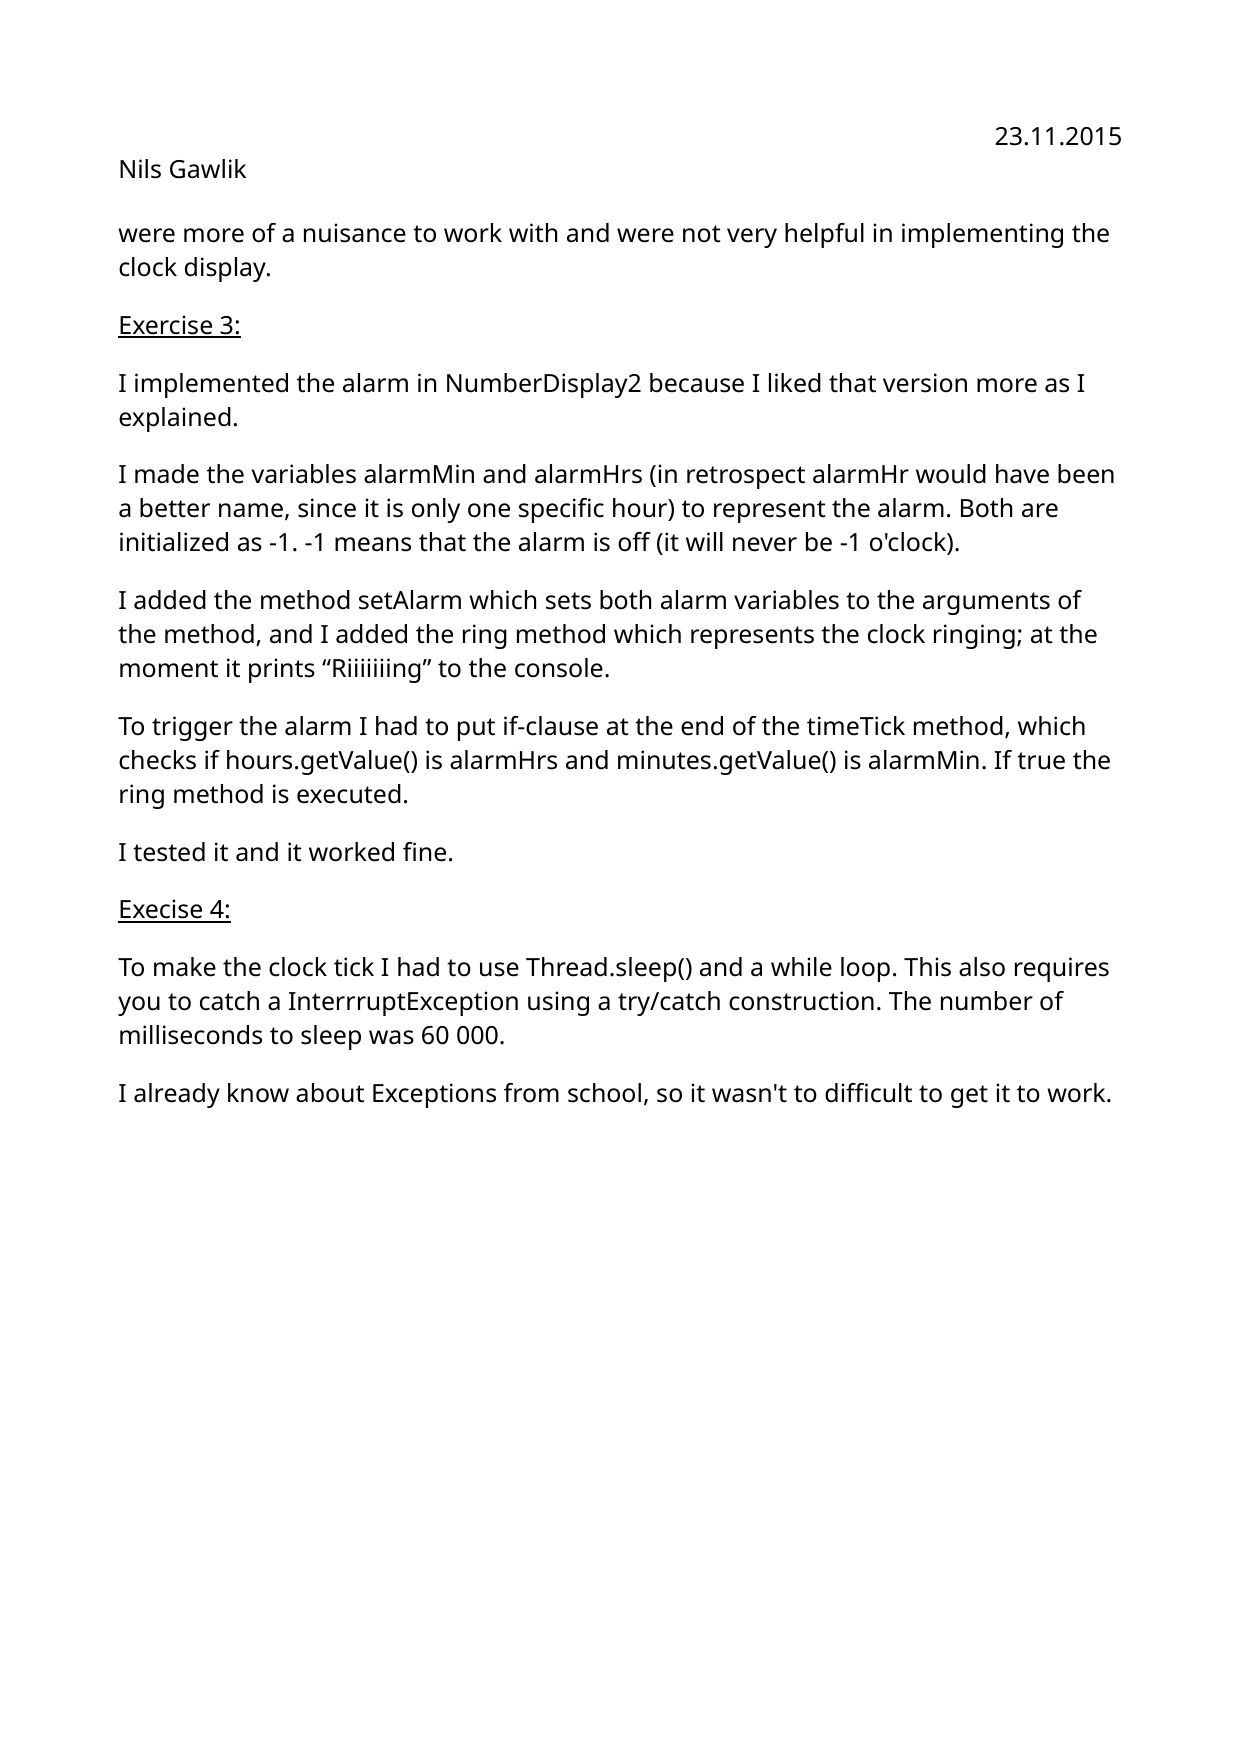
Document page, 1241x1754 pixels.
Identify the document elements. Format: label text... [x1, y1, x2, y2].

text To trigger the alarm I had to put if-clause at the end of the timeTick method, which checks if hours.getValue() is alarmHrs and minutes.getValue() is alarmMin. If true the ring method is executed. [118, 709, 1122, 811]
text were more of a nuisance to work with and were not very helpful in implementing the clock display. [118, 216, 1122, 284]
text I added the method setAlarm which sets both alarm variables to the arguments of the method, and I added the ring method which represents the clock ringing; at the moment it prints “Riiiiiiing” to the console. [118, 583, 1122, 685]
text Execise 4: [118, 892, 1122, 926]
text I implemented the alarm in NumberDisplay2 because I liked that version more as I explained. [118, 365, 1122, 433]
text Exercise 3: [118, 307, 1122, 342]
text I made the variables alarmMin and alarmHrs (in retrospect alarmHr would have been a better name, since it is only one specific hour) to represent the alarm. Both are initialized as -1. -1 means that the alarm is off (it will never be -1 o'clock). [118, 457, 1122, 559]
text I tested it and it worked fine. [118, 834, 1122, 868]
text To make the clock tick I had to use Thread.sleep() and a while loop. This also requires you to catch a InterrruptException using a try/catch construction. The number of milliseconds to sleep was 60 000. [118, 950, 1122, 1052]
text I already know about Exceptions from school, so it wasn't to difficult to get it to work. [118, 1076, 1122, 1110]
